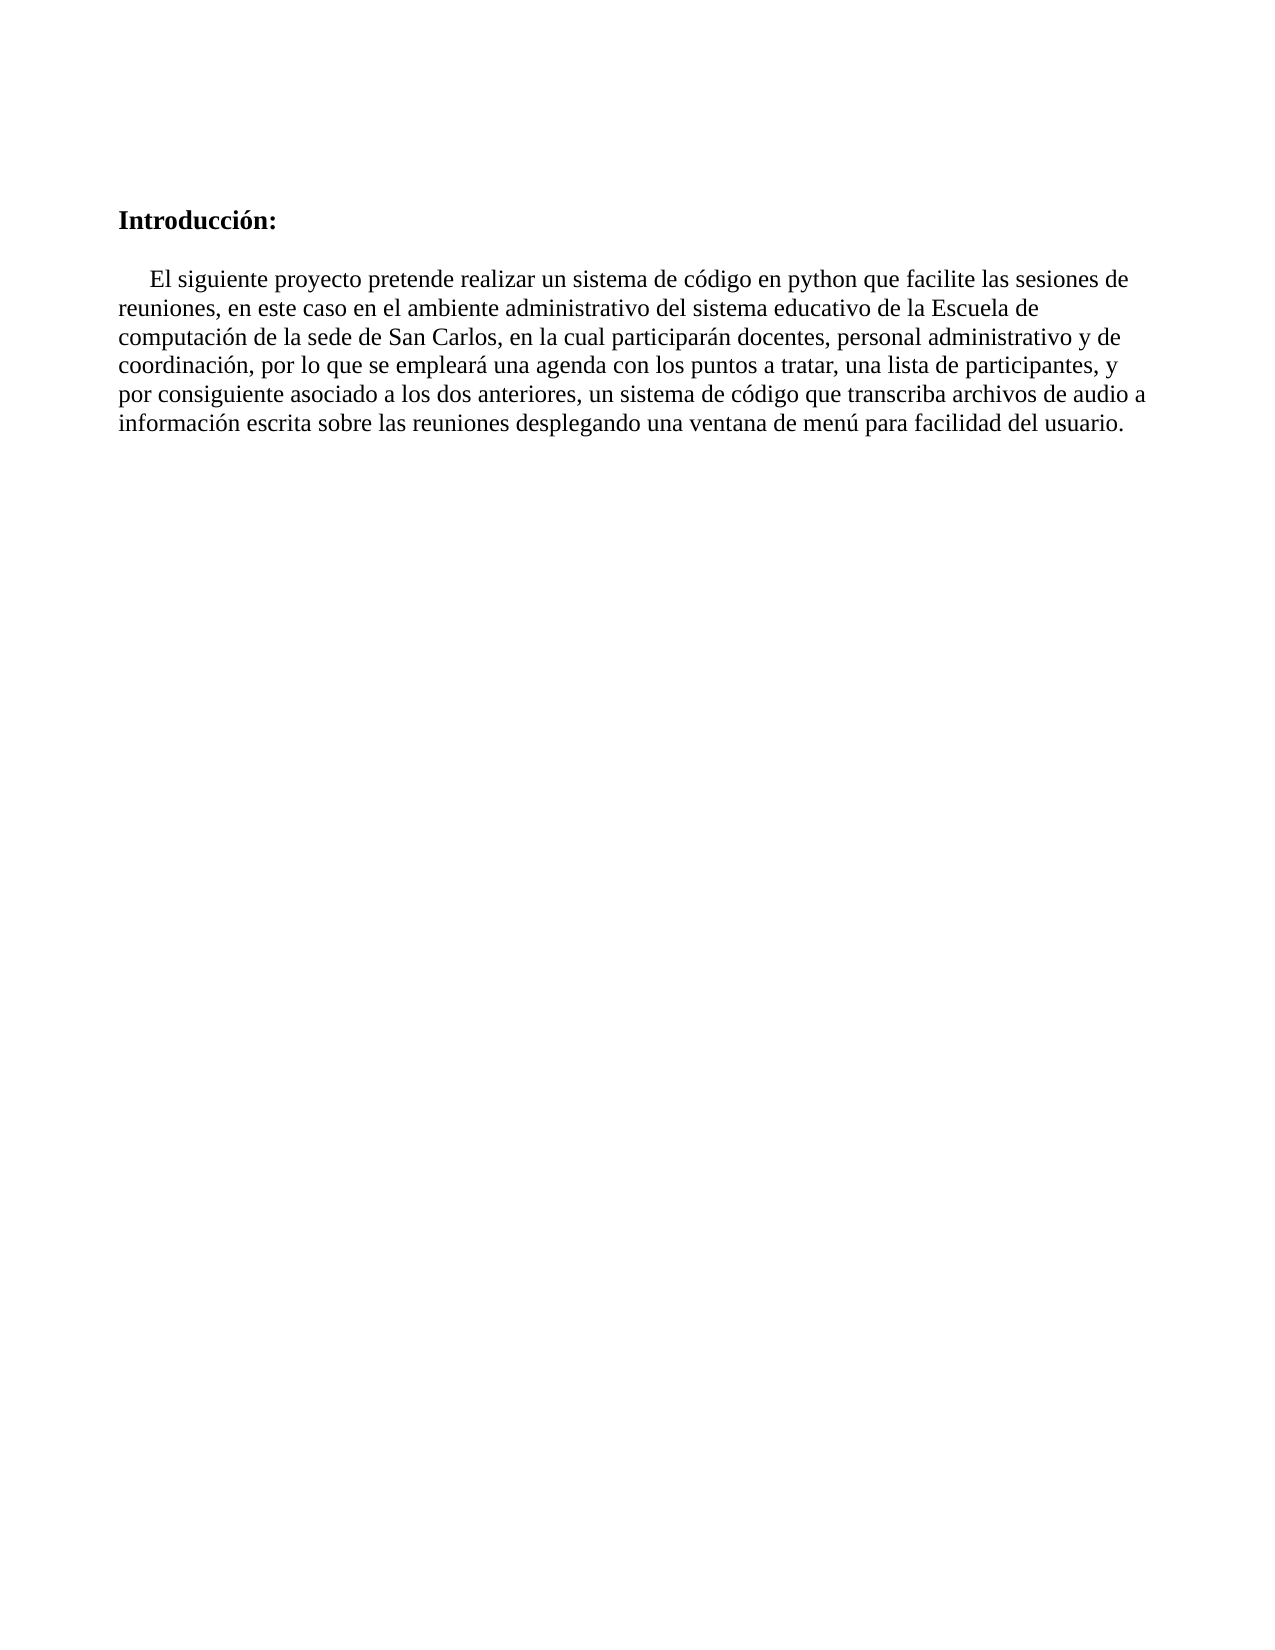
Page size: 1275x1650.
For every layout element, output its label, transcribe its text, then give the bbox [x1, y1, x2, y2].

text Introducción: [118, 204, 1157, 236]
text El siguiente proyecto pretende realizar un sistema de código en python que facilite las sesiones de reuniones, en este caso en el ambiente administrativo del sistema educativo de la Escuela de computación de la sede de San Carlos, en la cual participarán docentes, personal administrativo y de coordinación, por lo que se empleará una agenda con los puntos a tratar, una lista de participantes, y por consiguiente asociado a los dos anteriores, un sistema de código que transcriba archivos de audio a información escrita sobre las reuniones desplegando una ventana de menú para facilidad del usuario. [118, 264, 1157, 437]
